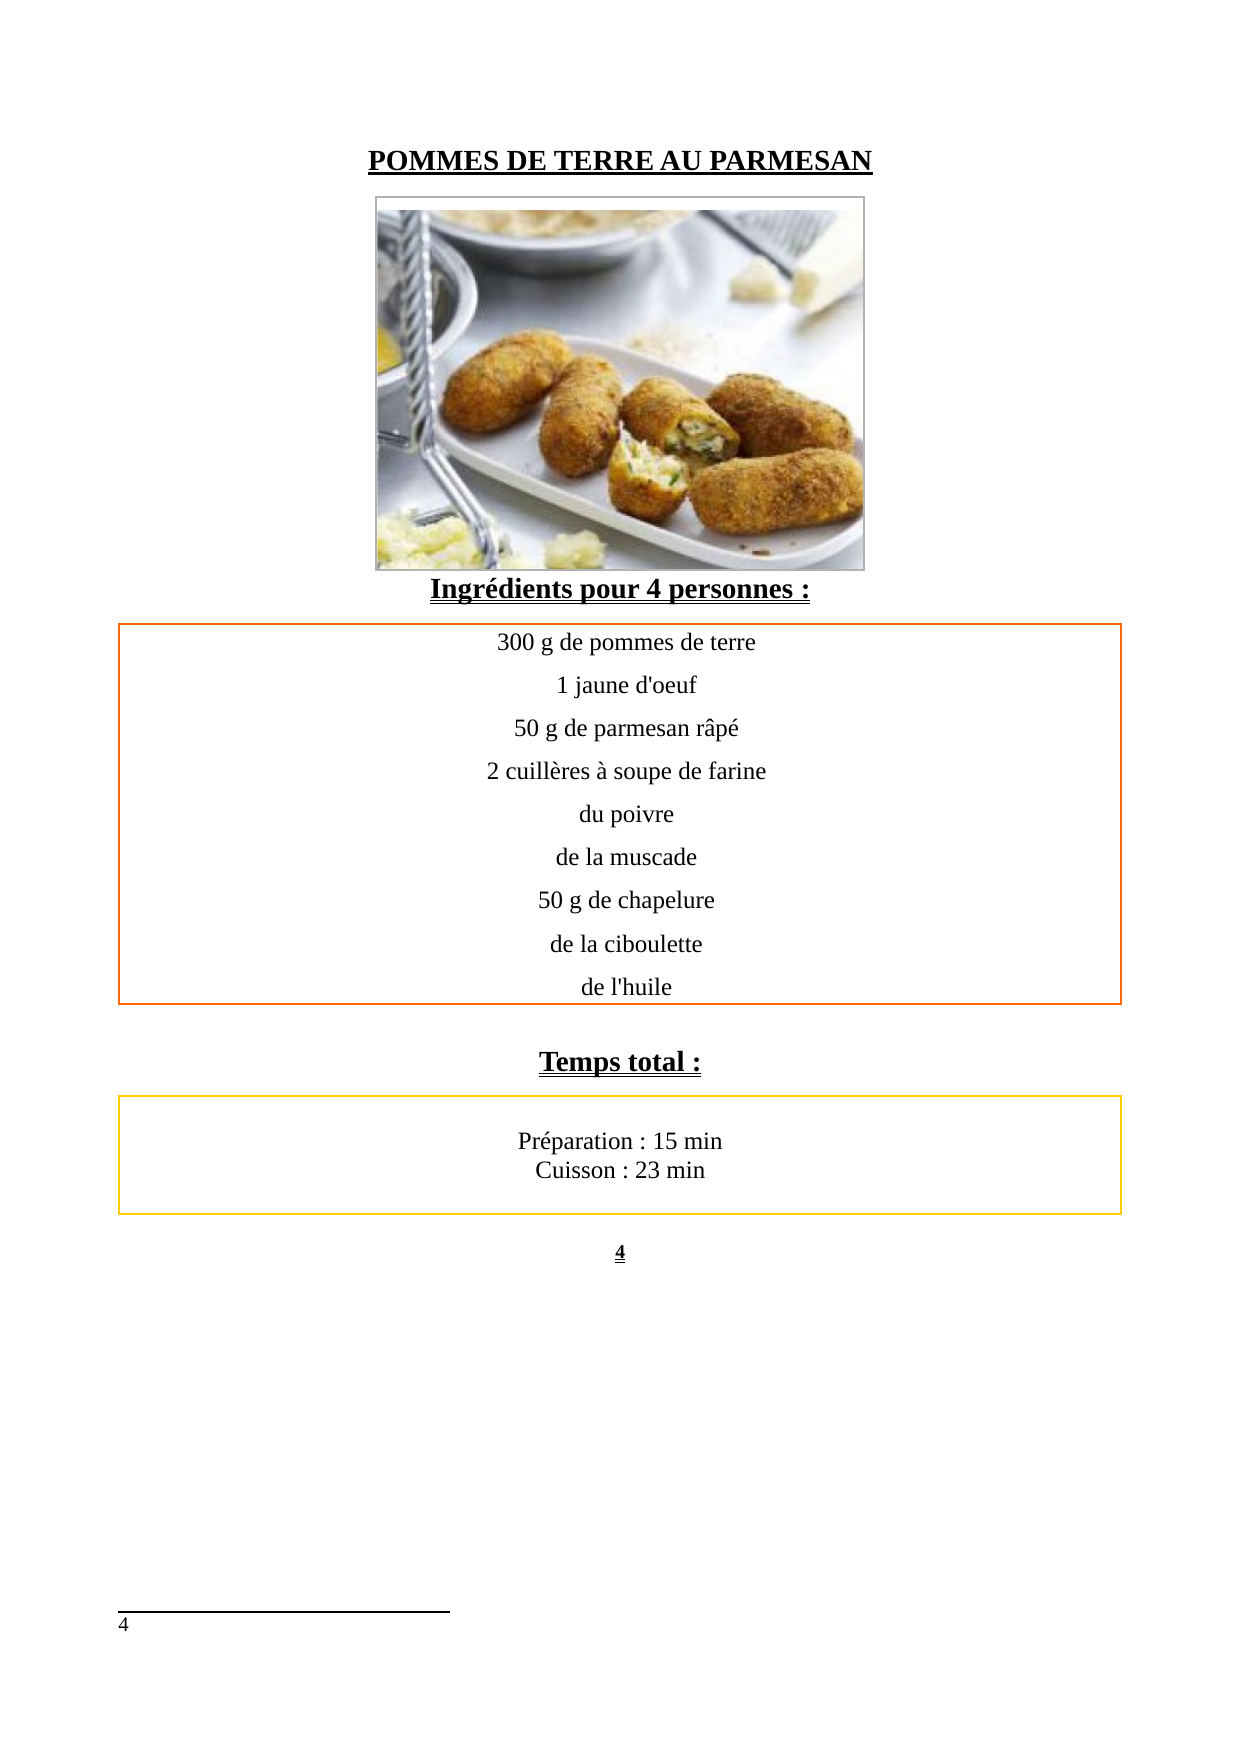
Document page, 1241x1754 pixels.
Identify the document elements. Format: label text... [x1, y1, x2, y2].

text Temps total : [118, 1044, 1122, 1077]
text 1 jaune d'oeuf [120, 666, 1120, 699]
text du poivre [120, 795, 1120, 828]
text de la ciboulette [120, 924, 1120, 957]
text Ingrédients pour 4 personnes : [118, 214, 1122, 605]
text Préparation : 15 min [120, 1097, 1120, 1124]
subtitle POMMES DE TERRE AU PARMESAN [118, 143, 1122, 177]
text Cuisson : 23 min [120, 1124, 1120, 1213]
text 50 g de chapelure [120, 881, 1120, 914]
text 2 cuillères à soupe de farine [120, 752, 1120, 785]
text de la muscade [120, 838, 1120, 871]
text 300 g de pommes de terre [120, 625, 1120, 656]
text de l'huile [120, 968, 1120, 1003]
text 50 g de parmesan râpé [120, 709, 1120, 742]
text [377, 198, 863, 210]
